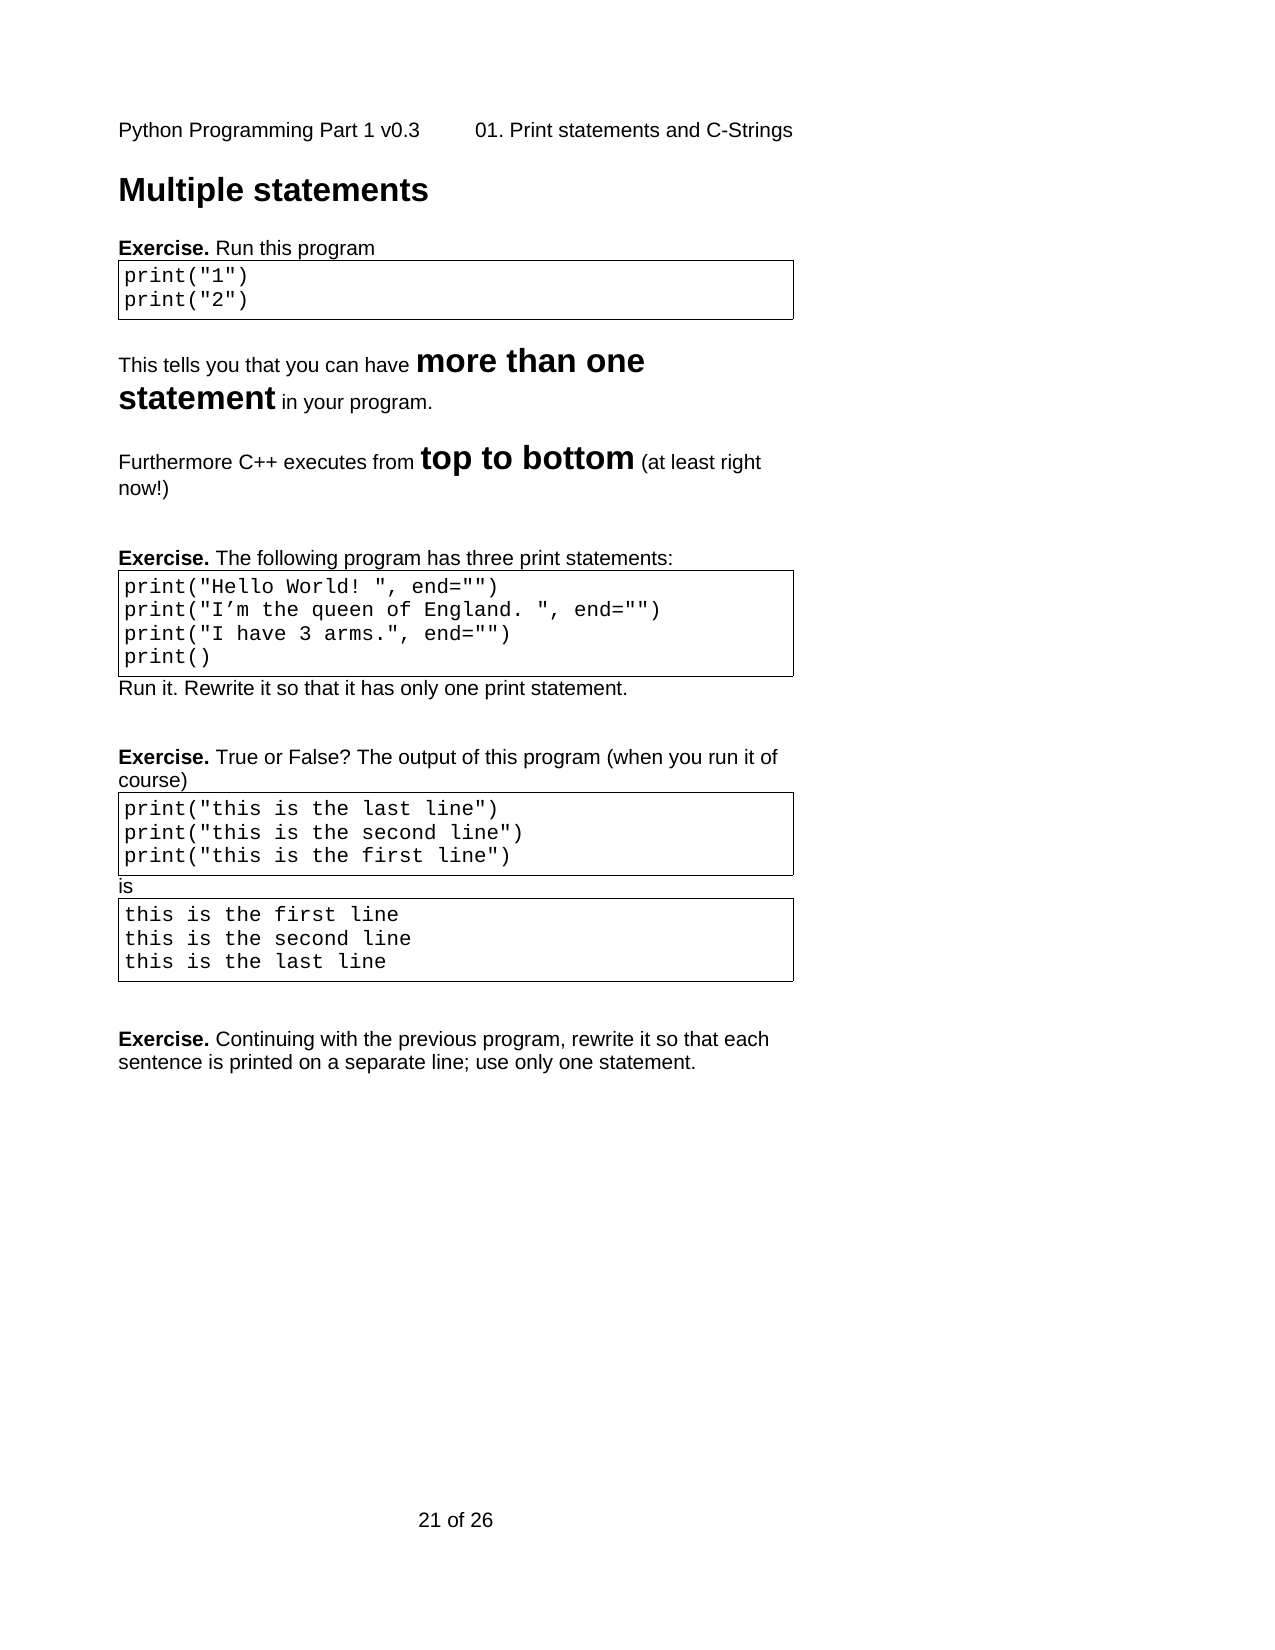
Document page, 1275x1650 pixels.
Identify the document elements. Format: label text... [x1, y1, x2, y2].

text Exercise. Continuing with the previous program, rewrite it so that each sentence is printed on a separate line; use only one statement. [118, 1027, 793, 1073]
table_header print("this is the last line") print("this is the second line") print("this is the first line") [119, 793, 793, 875]
text Run it. Rewrite it so that it has only one print statement. [118, 677, 793, 699]
text Exercise. The following program has three print statements: [118, 547, 793, 570]
text Exercise. True or False? The output of this program (when you run it of course) [118, 746, 793, 792]
table_header this is the first line this is the second line this is the last line [119, 899, 793, 981]
text Multiple statements [118, 171, 793, 209]
table_header print("Hello World! ", end="") print("I’m the queen of England. ", end="") print("I have 3 arms.", end="") print() [119, 571, 793, 676]
table_header print("1") print("2") [119, 261, 793, 318]
text This tells you that you can have more than one statement in your program. [118, 342, 793, 416]
text Furthermore C++ executes from top to bottom (at least right now!) [118, 439, 793, 500]
text Exercise. Run this program [118, 236, 793, 259]
text is [118, 876, 793, 898]
